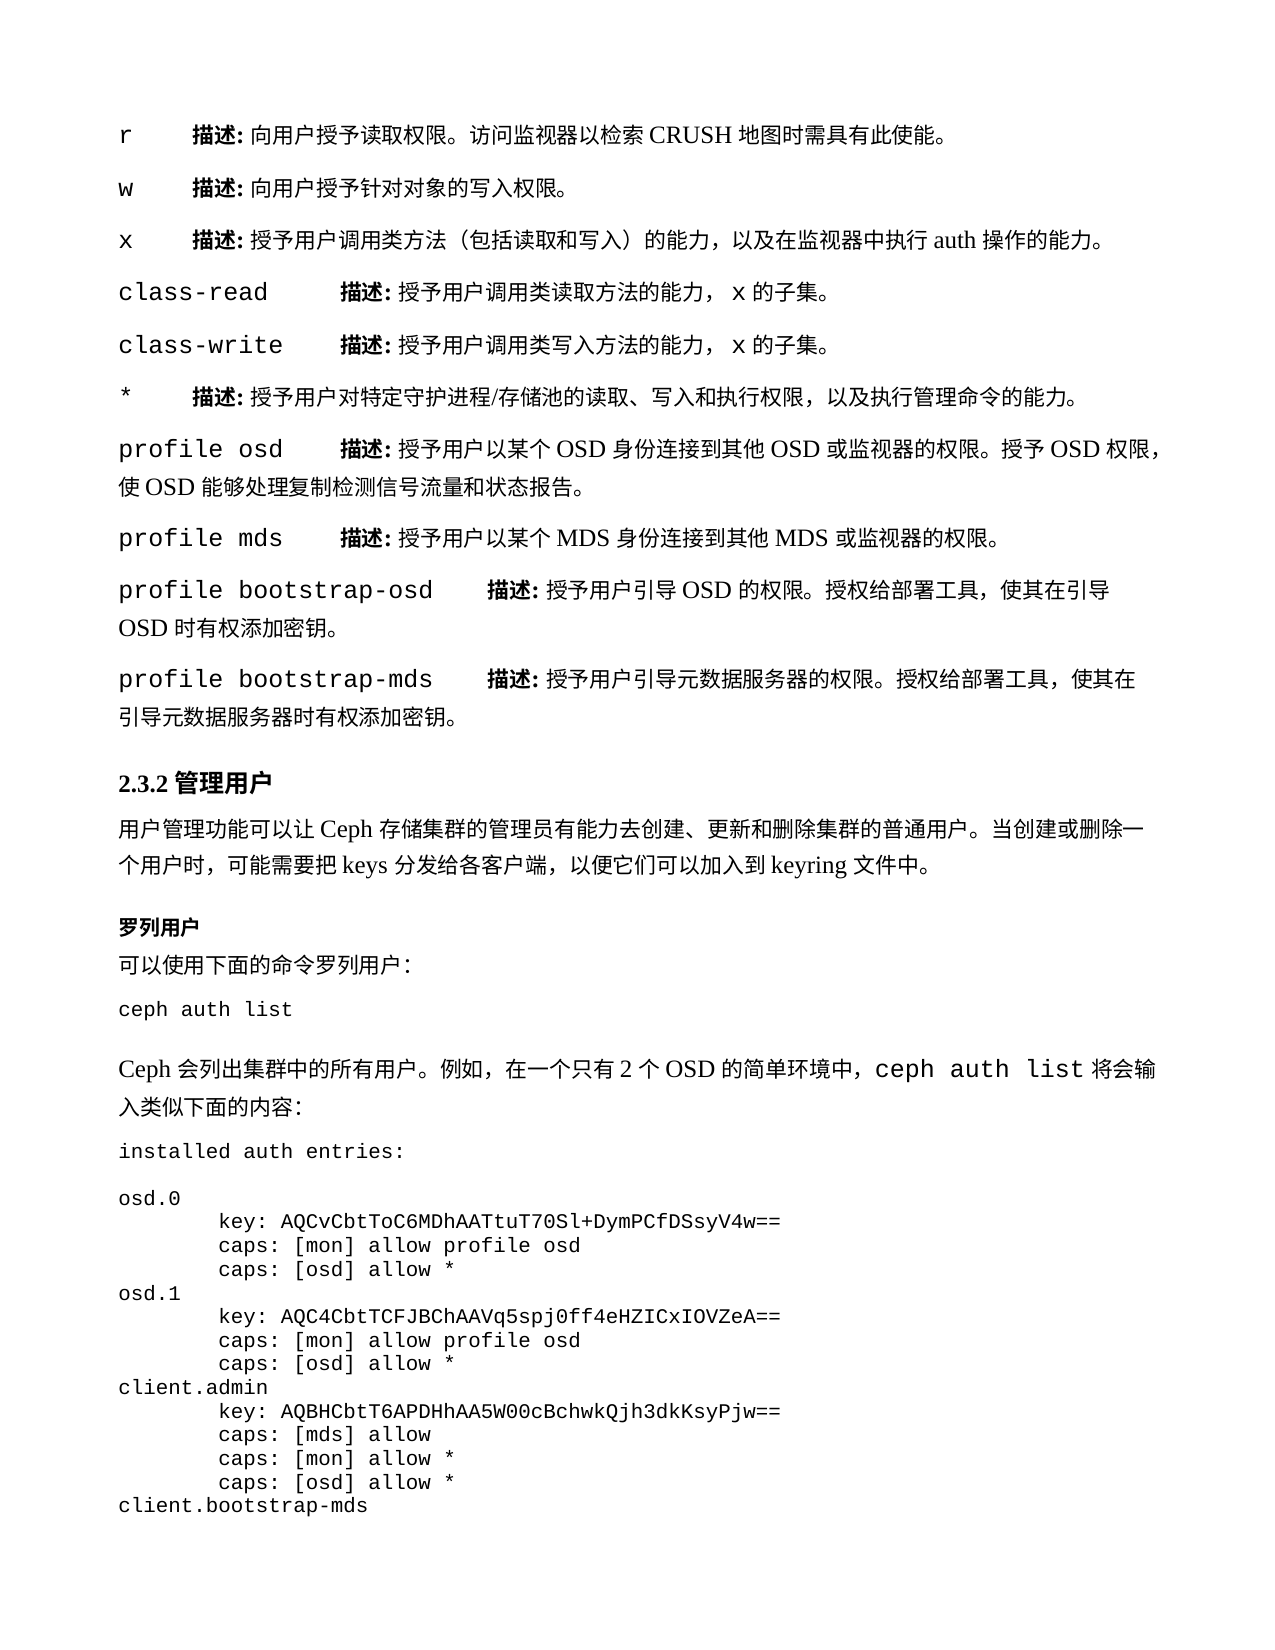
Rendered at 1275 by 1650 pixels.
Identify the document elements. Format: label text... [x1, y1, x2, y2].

text osd.0 [118, 1188, 1157, 1212]
text key: AQBHCbtT6APDHhAA5W00cBchwkQjh3dkKsyPjw== [118, 1401, 1157, 1424]
text class-read 描述: 授予用户调用类读取方法的能力， x 的子集。 [118, 275, 1157, 308]
text caps: [osd] allow * [118, 1259, 1157, 1282]
text r 描述: 向用户授予读取权限。访问监视器以检索 CRUSH 地图时需具有此使能。 [118, 118, 1157, 151]
text Ceph 会列出集群中的所有用户。例如，在一个只有 2 个 OSD 的简单环境中，ceph auth list 将会输入类似下面的内容： [118, 1052, 1157, 1121]
text profile mds 描述: 授予用户以某个 MDS 身份连接到其他 MDS 或监视器的权限。 [118, 521, 1157, 554]
text client.bootstrap-mds [118, 1495, 1157, 1519]
text caps: [mon] allow * [118, 1448, 1157, 1472]
text caps: [mds] allow [118, 1424, 1157, 1448]
text class-write 描述: 授予用户调用类写入方法的能力， x 的子集。 [118, 328, 1157, 361]
text x 描述: 授予用户调用类方法（包括读取和写入）的能力，以及在监视器中执行 auth 操作的能力。 [118, 223, 1157, 256]
text caps: [mon] allow profile osd [118, 1330, 1157, 1353]
text caps: [osd] allow * [118, 1472, 1157, 1495]
subtitle 2.3.2 管理用户 [118, 763, 1157, 799]
text client.admin [118, 1377, 1157, 1401]
text key: AQC4CbtTCFJBChAAVq5spj0ff4eHZICxIOVZeA== [118, 1306, 1157, 1330]
text installed auth entries: [118, 1141, 1157, 1164]
text w 描述: 向用户授予针对对象的写入权限。 [118, 171, 1157, 203]
text profile bootstrap-mds 描述: 授予用户引导元数据服务器的权限。授权给部署工具，使其在引导元数据服务器时有权添加密钥。 [118, 662, 1157, 731]
text profile bootstrap-osd 描述: 授予用户引导 OSD 的权限。授权给部署工具，使其在引导 OSD 时有权添加密钥。 [118, 573, 1157, 643]
text * 描述: 授予用户对特定守护进程/存储池的读取、写入和执行权限，以及执行管理命令的能力。 [118, 380, 1157, 413]
text profile osd 描述: 授予用户以某个 OSD 身份连接到其他 OSD 或监视器的权限。授予 OSD 权限，使 OSD 能够处理复制检测信号流量和状态报告。 [118, 432, 1157, 502]
text caps: [mon] allow profile osd [118, 1235, 1157, 1259]
text caps: [osd] allow * [118, 1353, 1157, 1377]
text 可以使用下面的命令罗列用户： [118, 948, 1157, 980]
text ceph auth list [118, 999, 1157, 1023]
text 用户管理功能可以让 Ceph 存储集群的管理员有能力去创建、更新和删除集群的普通用户。当创建或删除一个用户时，可能需要把 keys 分发给各客户端，以便它们可以加入到 keyring 文件中。 [118, 812, 1157, 880]
subtitle 罗列用户 [118, 912, 1157, 942]
text key: AQCvCbtToC6MDhAATtuT70Sl+DymPCfDSsyV4w== [118, 1212, 1157, 1235]
text osd.1 [118, 1282, 1157, 1306]
